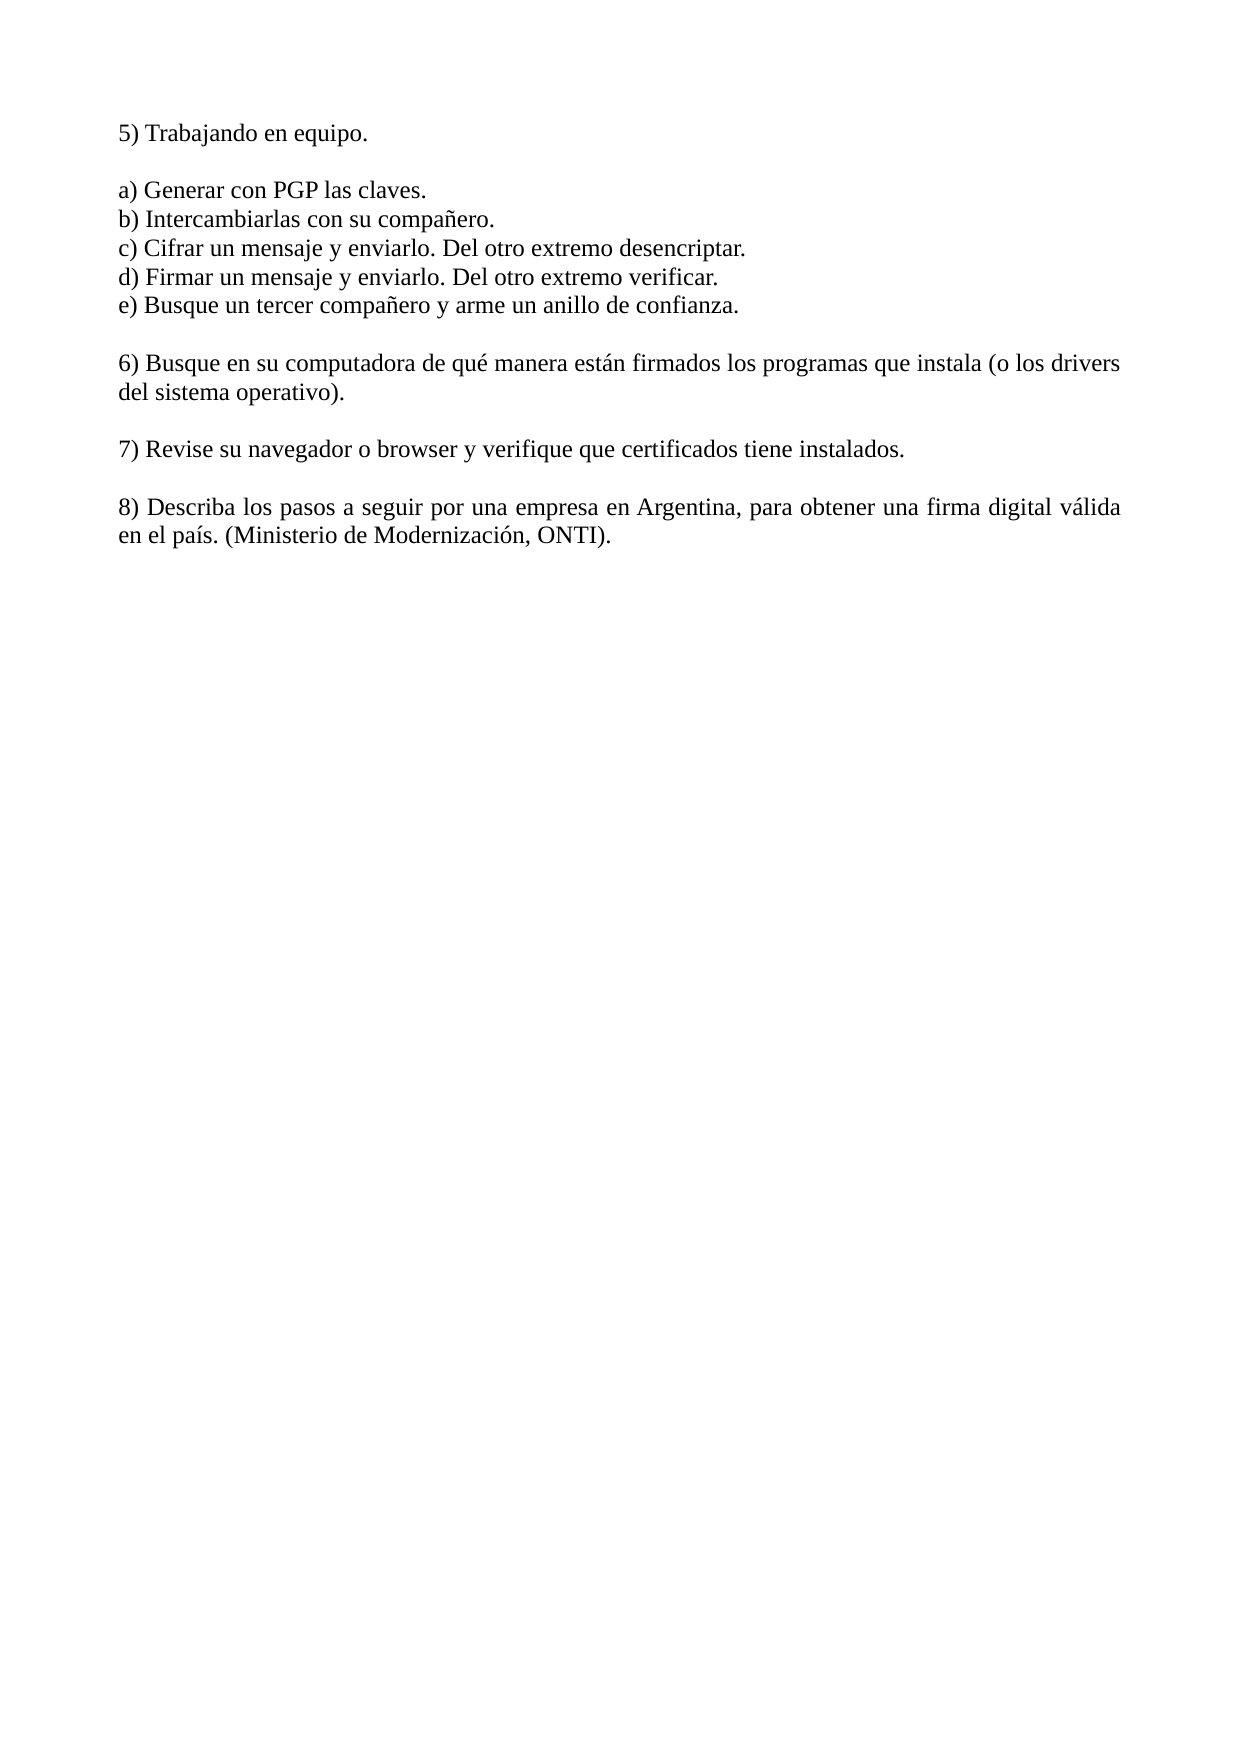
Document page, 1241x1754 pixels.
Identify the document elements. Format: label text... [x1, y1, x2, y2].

text a) Generar con PGP las claves. [118, 176, 1122, 204]
text c) Cifrar un mensaje y enviarlo. Del otro extremo desencriptar. [118, 233, 1122, 262]
text b) Intercambiarlas con su compañero. [118, 204, 1122, 233]
text e) Busque un tercer compañero y arme un anillo de confianza. [118, 291, 1122, 319]
text 7) Revise su navegador o browser y verifique que certificados tiene instalados. [118, 434, 1122, 463]
text d) Firmar un mensaje y enviarlo. Del otro extremo verificar. [118, 262, 1122, 291]
text 5) Trabajando en equipo. [118, 118, 1122, 147]
text 8) Describa los pasos a seguir por una empresa en Argentina, para obtener una firma digital válida en el país. (Ministerio de Modernización, ONTI). [118, 492, 1122, 549]
text 6) Busque en su computadora de qué manera están firmados los programas que instala (o los drivers del sistema operativo). [118, 348, 1122, 406]
